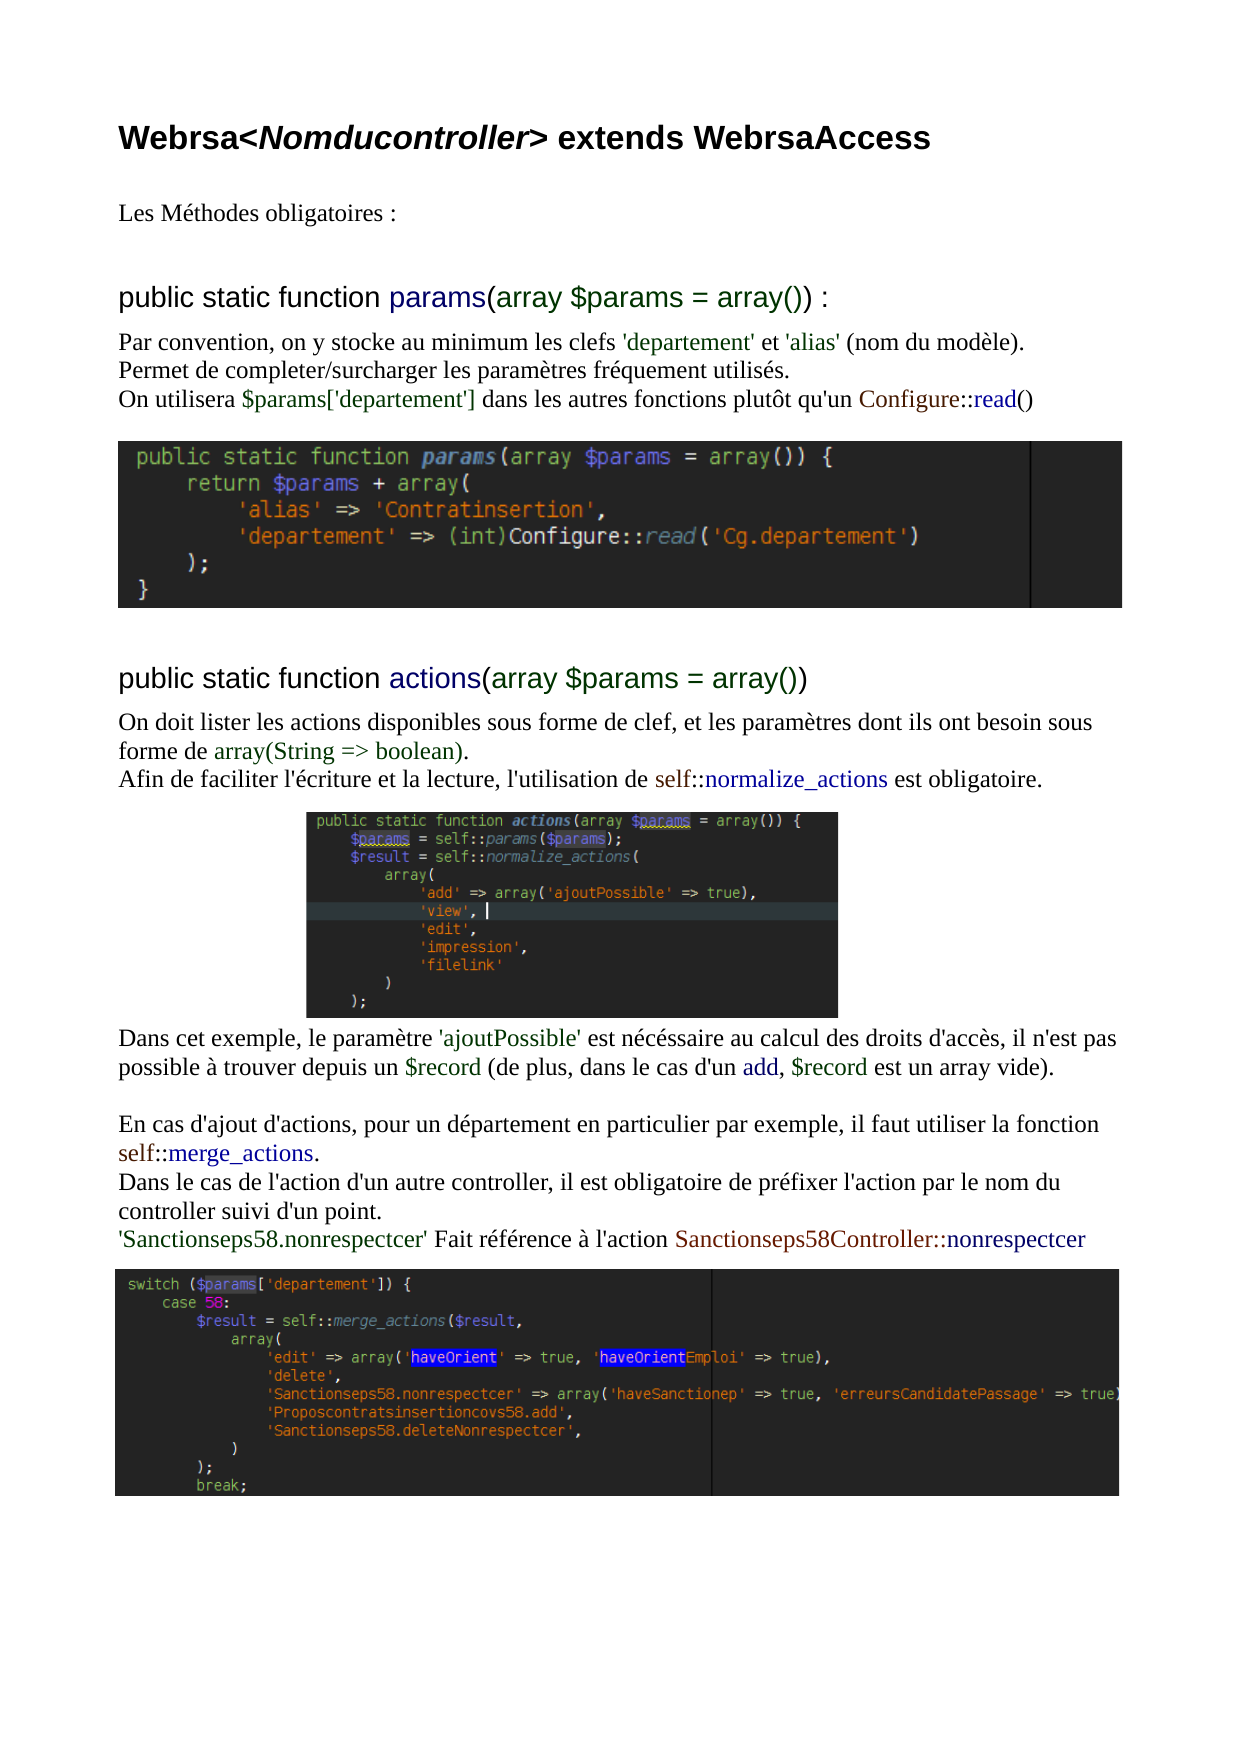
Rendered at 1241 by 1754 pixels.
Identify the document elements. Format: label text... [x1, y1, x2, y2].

picture [118, 441, 1123, 608]
text 'Sanctionseps58.nonrespectcer' Fait référence à l'action Sanctionseps58Controller::nonrespectcer [118, 1224, 1122, 1253]
text On doit lister les actions disponibles sous forme de clef, et les paramètres dont ils ont besoin sous forme de array(String => boolean). [118, 707, 1122, 764]
text Afin de faciliter l'écriture et la lecture, l'utilisation de self::normalize_actions est obligatoire. [118, 764, 1122, 793]
text Par convention, on y stocke au minimum les clefs 'departement' et 'alias' (nom du modèle). [118, 327, 1122, 355]
subtitle public static function params(array $params = array()) : [118, 281, 1122, 314]
subtitle public static function actions(array $params = array()) [118, 661, 1122, 694]
subtitle Webrsa<Nomducontroller> extends WebrsaAccess [118, 118, 1122, 157]
picture [115, 1269, 1120, 1496]
text Permet de completer/surcharger les paramètres fréquement utilisés. [118, 355, 1122, 384]
picture [306, 812, 839, 1018]
text Dans cet exemple, le paramètre 'ajoutPossible' est nécéssaire au calcul des droits d'accès, il n'est pas possible à trouver depuis un $record (de plus, dans le cas d'un add, $record est un array vide). [118, 1023, 1122, 1081]
text En cas d'ajout d'actions, pour un département en particulier par exemple, il faut utiliser la fonction self::merge_actions. [118, 1109, 1122, 1167]
text On utilisera $params['departement'] dans les autres fonctions plutôt qu'un Configure::read() [118, 384, 1122, 413]
text Les Méthodes obligatoires : [118, 198, 1122, 227]
text Dans le cas de l'action d'un autre controller, il est obligatoire de préfixer l'action par le nom du controller suivi d'un point. [118, 1167, 1122, 1224]
